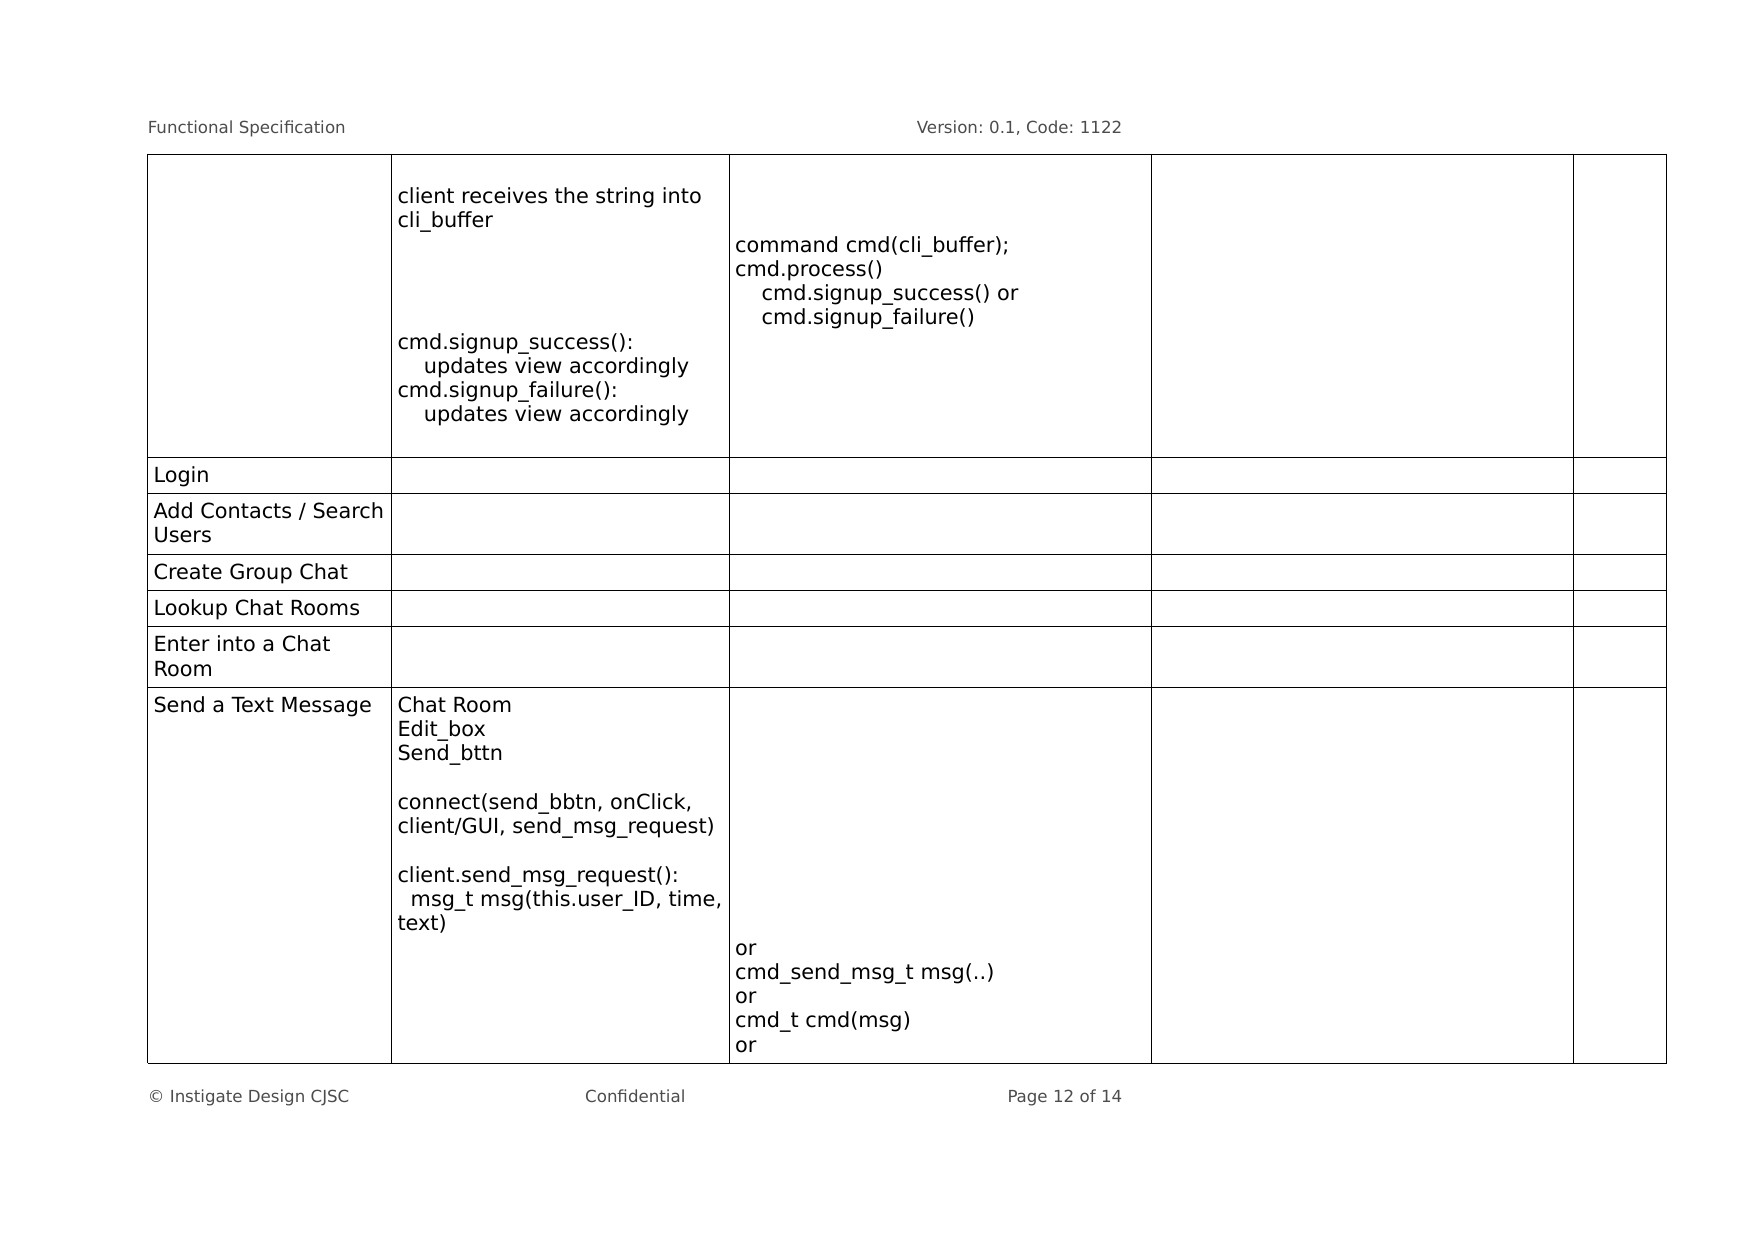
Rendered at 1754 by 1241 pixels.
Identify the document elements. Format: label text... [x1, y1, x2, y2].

table_cell [1152, 591, 1573, 626]
table_cell [1152, 458, 1573, 493]
table_cell [392, 591, 729, 626]
table_cell Enter into a Chat Room [148, 627, 391, 687]
table_cell [730, 555, 1151, 590]
table_cell [1574, 688, 1666, 1063]
table_cell [1574, 591, 1666, 626]
table_cell [1574, 555, 1666, 590]
table_cell [1152, 688, 1573, 1063]
table_cell [1152, 555, 1573, 590]
table_cell [392, 627, 729, 687]
table_cell Send a Text Message [148, 688, 391, 1063]
table_cell [1574, 494, 1666, 553]
table_cell [1152, 494, 1573, 553]
table_cell [1152, 627, 1573, 687]
table_cell Login [148, 458, 391, 493]
table_cell client receives the string into cli_buffer cmd.signup_success(): updates view accordingly cmd.signup_failure(): updates view accordingly [392, 155, 729, 457]
table_cell command cmd(cli_buffer); cmd.process() cmd.signup_success() or cmd.signup_failure() [730, 155, 1151, 457]
table_cell [730, 627, 1151, 687]
table_cell [1574, 627, 1666, 687]
table_cell [730, 458, 1151, 493]
table_cell [1574, 458, 1666, 493]
table_cell [730, 494, 1151, 553]
table_cell Create Group Chat [148, 555, 391, 590]
table_cell [148, 155, 391, 457]
table_cell [392, 555, 729, 590]
table_cell Lookup Chat Rooms [148, 591, 391, 626]
table_cell [1574, 155, 1666, 457]
table_cell [730, 591, 1151, 626]
table_cell [392, 458, 729, 493]
table_cell [392, 494, 729, 553]
table_cell Chat Room Edit_box Send_bttn connect(send_bbtn, onClick, client/GUI, send_msg_request) client.send_msg_request(): msg_t msg(this.user_ID, time, text) [392, 688, 729, 1063]
table_cell [1152, 155, 1573, 457]
table_cell Add Contacts / Search Users [148, 494, 391, 553]
table_cell or cmd_send_msg_t msg(..) or cmd_t cmd(msg) or [730, 688, 1151, 1063]
